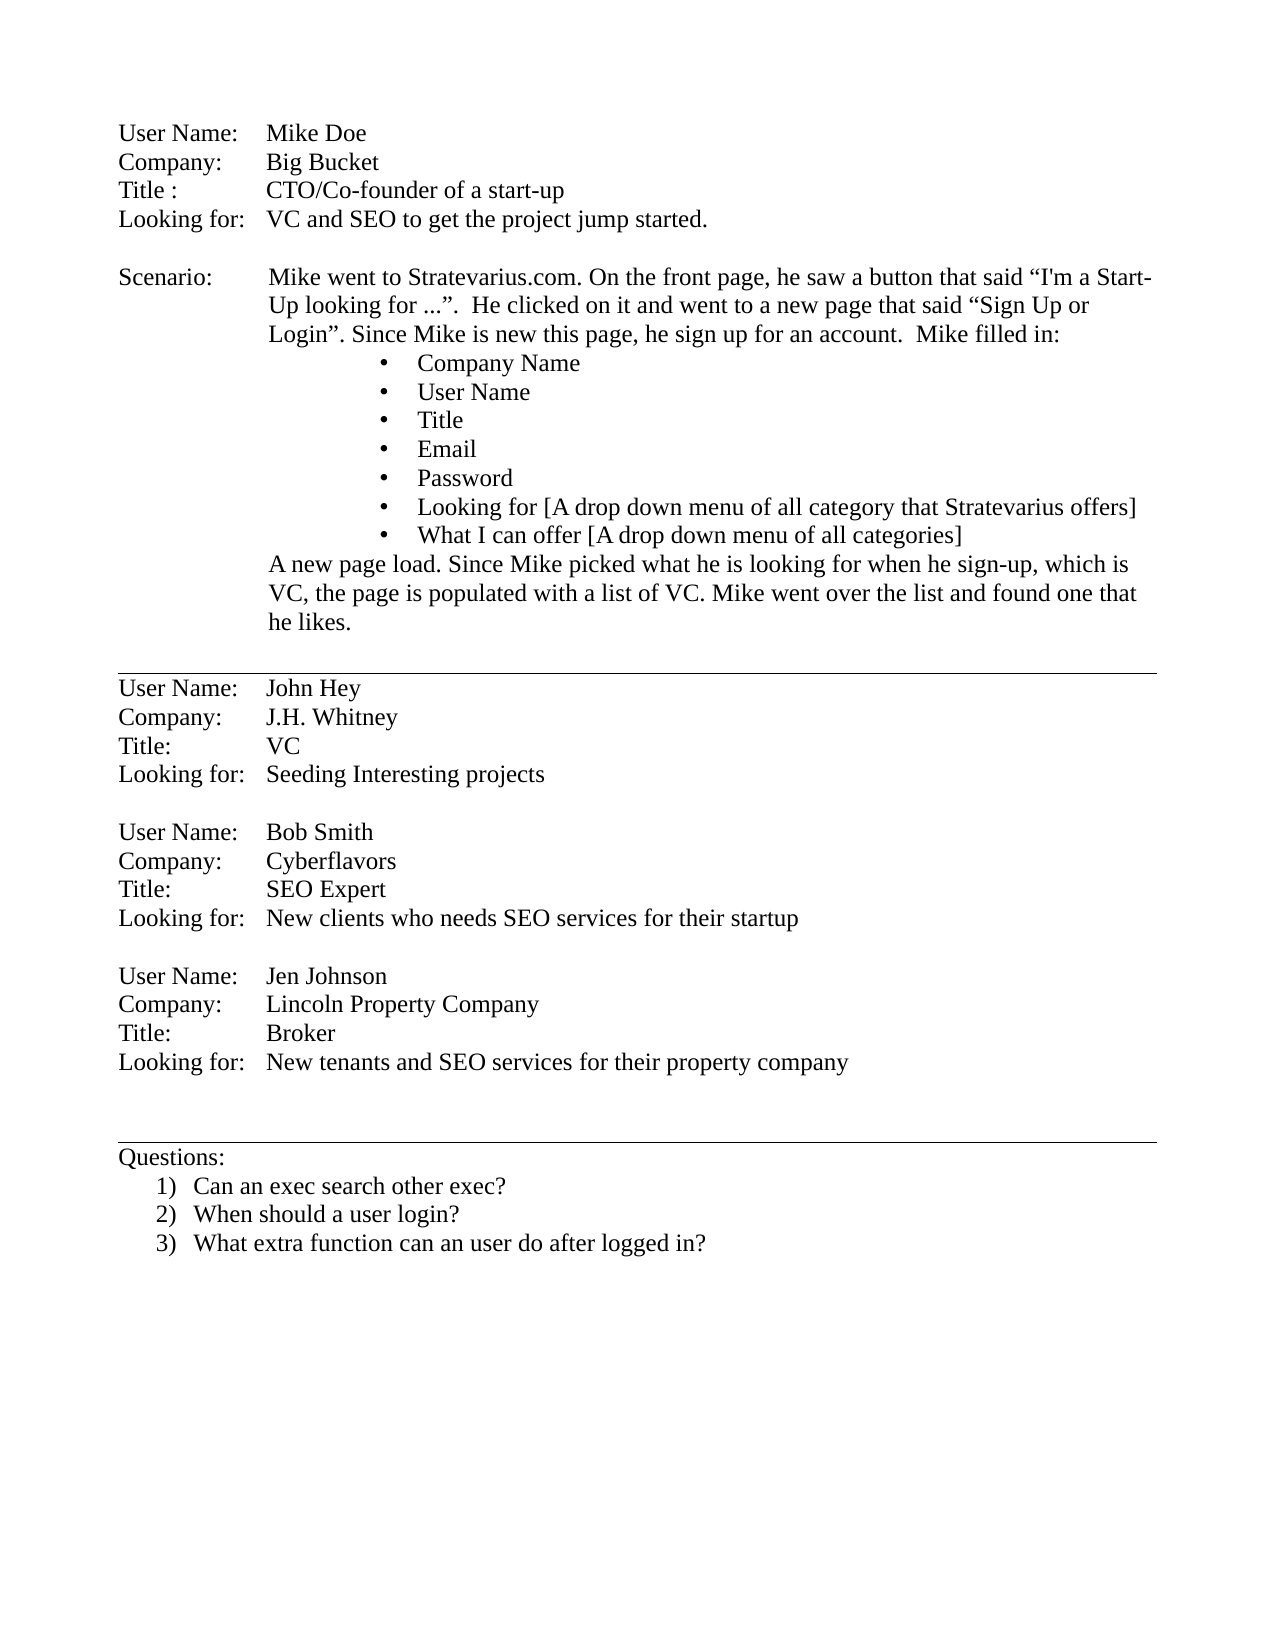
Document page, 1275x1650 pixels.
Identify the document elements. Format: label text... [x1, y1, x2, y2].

list Title [379, 406, 1157, 434]
text User Name: Bob Smith [118, 817, 1157, 846]
text User Name: Mike Doe [118, 118, 1157, 147]
list What I can offer [A drop down menu of all categories] [379, 521, 1157, 549]
text Company: Big Bucket [118, 147, 1157, 176]
text Title: Broker [118, 1018, 1157, 1047]
text Title: VC [118, 731, 1157, 759]
text Scenario: Mike went to Stratevarius.com. On the front page, he saw a button that said “I'm a Start-Up looking for ...”. He clicked on it and went to a new page that said “Sign Up or Login”. Since Mike is new this page, he sign up for an account. Mike filled in: [118, 262, 1157, 348]
text Looking for: New tenants and SEO services for their property company [118, 1047, 1157, 1076]
text Company: J.H. Whitney [118, 702, 1157, 731]
list Can an exec search other exec? [156, 1171, 1157, 1199]
list When should a user login? [156, 1199, 1157, 1228]
list Looking for [A drop down menu of all category that Stratevarius offers] [379, 492, 1157, 521]
text Looking for: Seeding Interesting projects [118, 759, 1157, 788]
list Password [379, 463, 1157, 492]
list What extra function can an user do after logged in? [156, 1228, 1157, 1257]
text A new page load. Since Mike picked what he is looking for when he sign-up, which is VC, the page is populated with a list of VC. Mike went over the list and found one that he likes. [118, 549, 1157, 636]
text Company: Lincoln Property Company [118, 989, 1157, 1018]
text Questions: [118, 1143, 1157, 1171]
text Looking for: VC and SEO to get the project jump started. [118, 204, 1157, 233]
list User Name [379, 377, 1157, 406]
text Looking for: New clients who needs SEO services for their startup [118, 903, 1157, 932]
list Company Name [379, 348, 1157, 377]
text Title: SEO Expert [118, 874, 1157, 903]
text Company: Cyberflavors [118, 846, 1157, 874]
text User Name: John Hey [118, 674, 1157, 702]
list Email [379, 434, 1157, 463]
text User Name: Jen Johnson [118, 961, 1157, 989]
text Title : CTO/Co-founder of a start-up [118, 176, 1157, 204]
